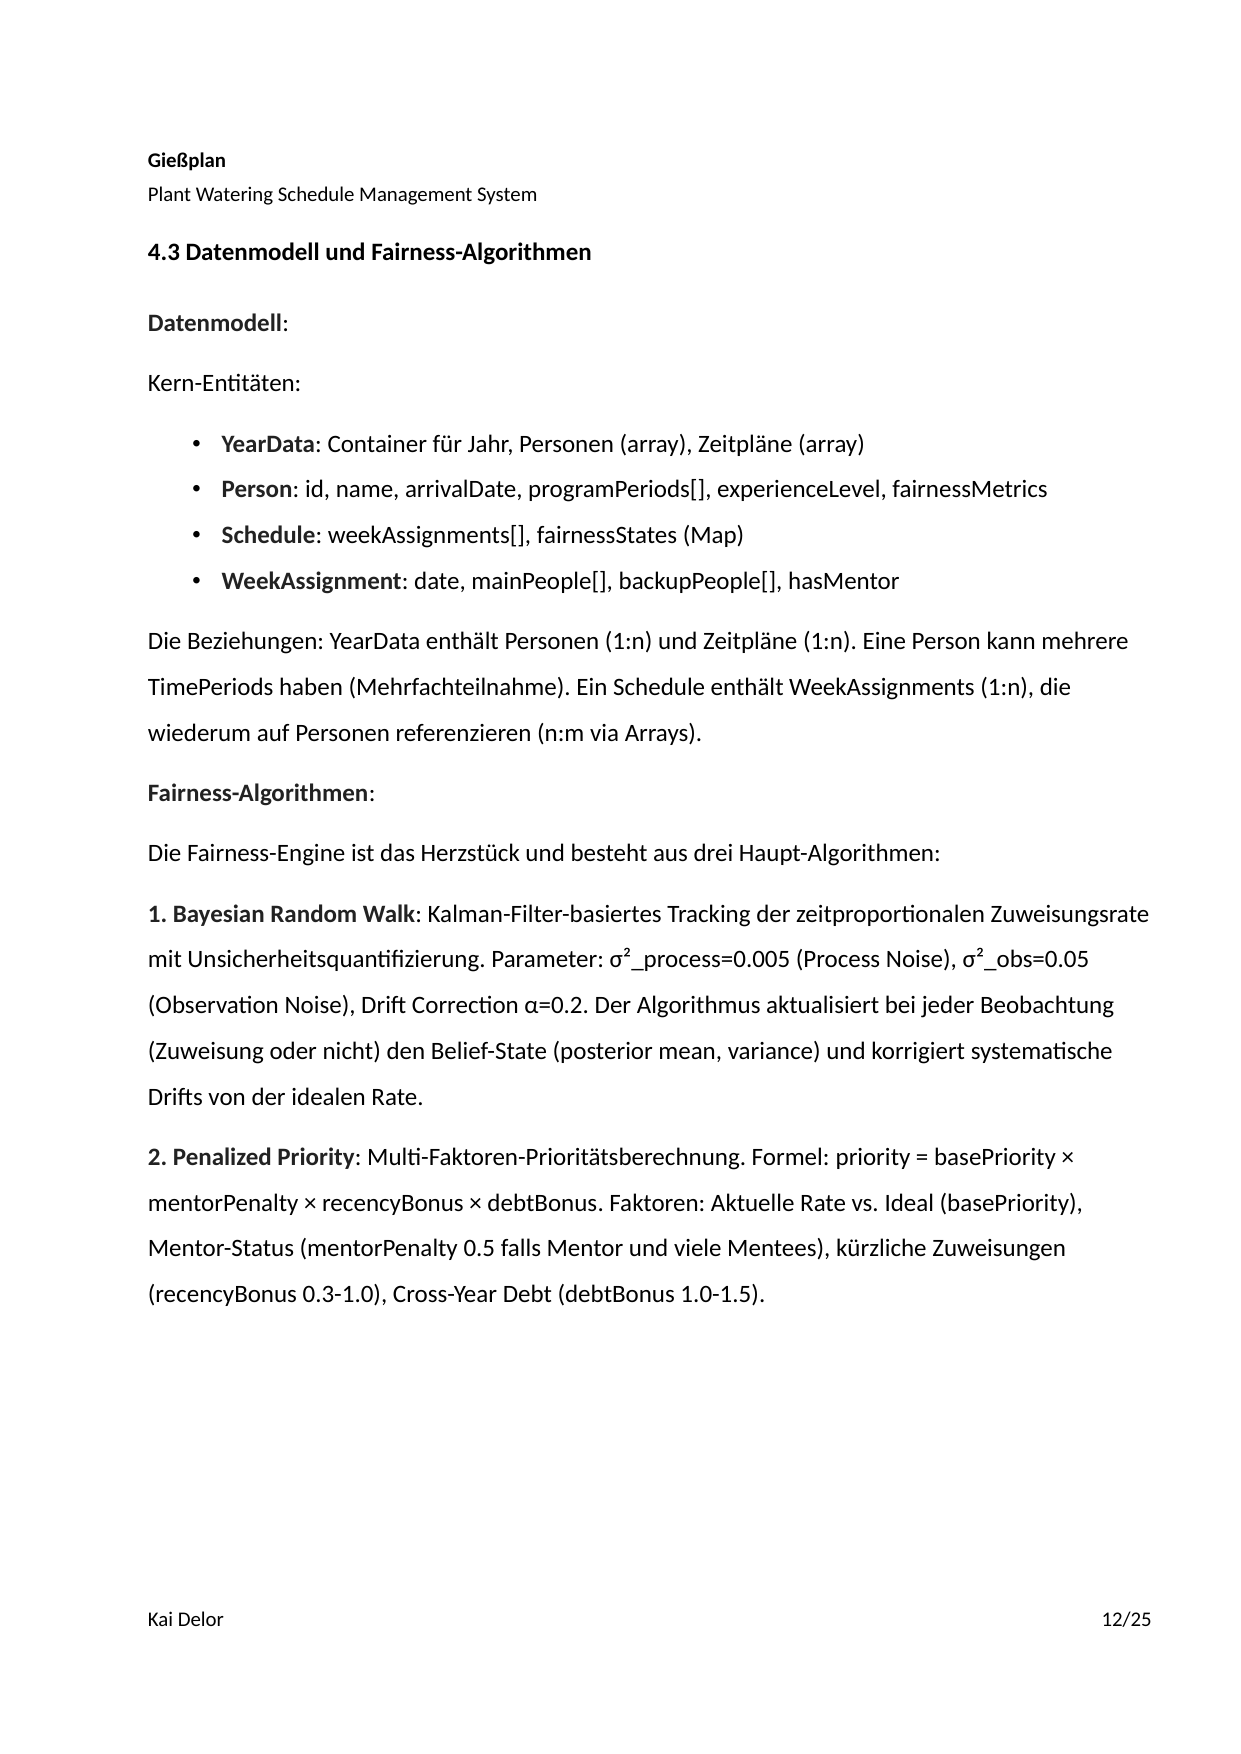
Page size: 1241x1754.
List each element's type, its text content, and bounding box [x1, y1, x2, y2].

text Kern-Entitäten: [148, 368, 1152, 398]
text Datenmodell: [148, 307, 1152, 338]
text 1. Bayesian Random Walk: Kalman-Filter-basiertes Tracking der zeitproportionalen Zuweisungsrate mit Unsicherheitsquantifizierung. Parameter: σ²_process=0.005 (Process Noise), σ²_obs=0.05 (Observation Noise), Drift Correction α=0.2. Der Algorithmus aktualisiert bei jeder Beobachtung (Zuweisung oder nicht) den Belief-State (posterior mean, variance) und korrigiert systematische Drifts von der idealen Rate. [148, 898, 1152, 1111]
text 2. Penalized Priority: Multi-Faktoren-Prioritätsberechnung. Formel: priority = basePriority × mentorPenalty × recencyBonus × debtBonus. Faktoren: Aktuelle Rate vs. Ideal (basePriority), Mentor-Status (mentorPenalty 0.5 falls Mentor und viele Mentees), kürzliche Zuweisungen (recencyBonus 0.3-1.0), Cross-Year Debt (debtBonus 1.0-1.5). [148, 1141, 1152, 1309]
text Fairness-Algorithmen: [148, 777, 1152, 808]
text Die Beziehungen: YearData enthält Personen (1:n) und Zeitpläne (1:n). Eine Person kann mehrere TimePeriods haben (Mehrfachteilnahme). Ein Schedule enthält WeekAssignments (1:n), die wiederum auf Personen referenzieren (n:m via Arrays). [148, 625, 1152, 747]
text Die Fairness-Engine ist das Herzstück und besteht aus drei Haupt-Algorithmen: [148, 837, 1152, 868]
list WeekAssignment: date, mainPeople[], backupPeople[], hasMentor [192, 565, 1152, 596]
list Person: id, name, arrivalDate, programPeriods[], experienceLevel, fairnessMetrics [192, 474, 1152, 504]
list Schedule: weekAssignments[], fairnessStates (Map) [192, 519, 1152, 550]
subtitle 4.3 Datenmodell und Fairness-Algorithmen [148, 237, 1152, 267]
list YearData: Container für Jahr, Personen (array), Zeitpläne (array) [192, 428, 1152, 458]
